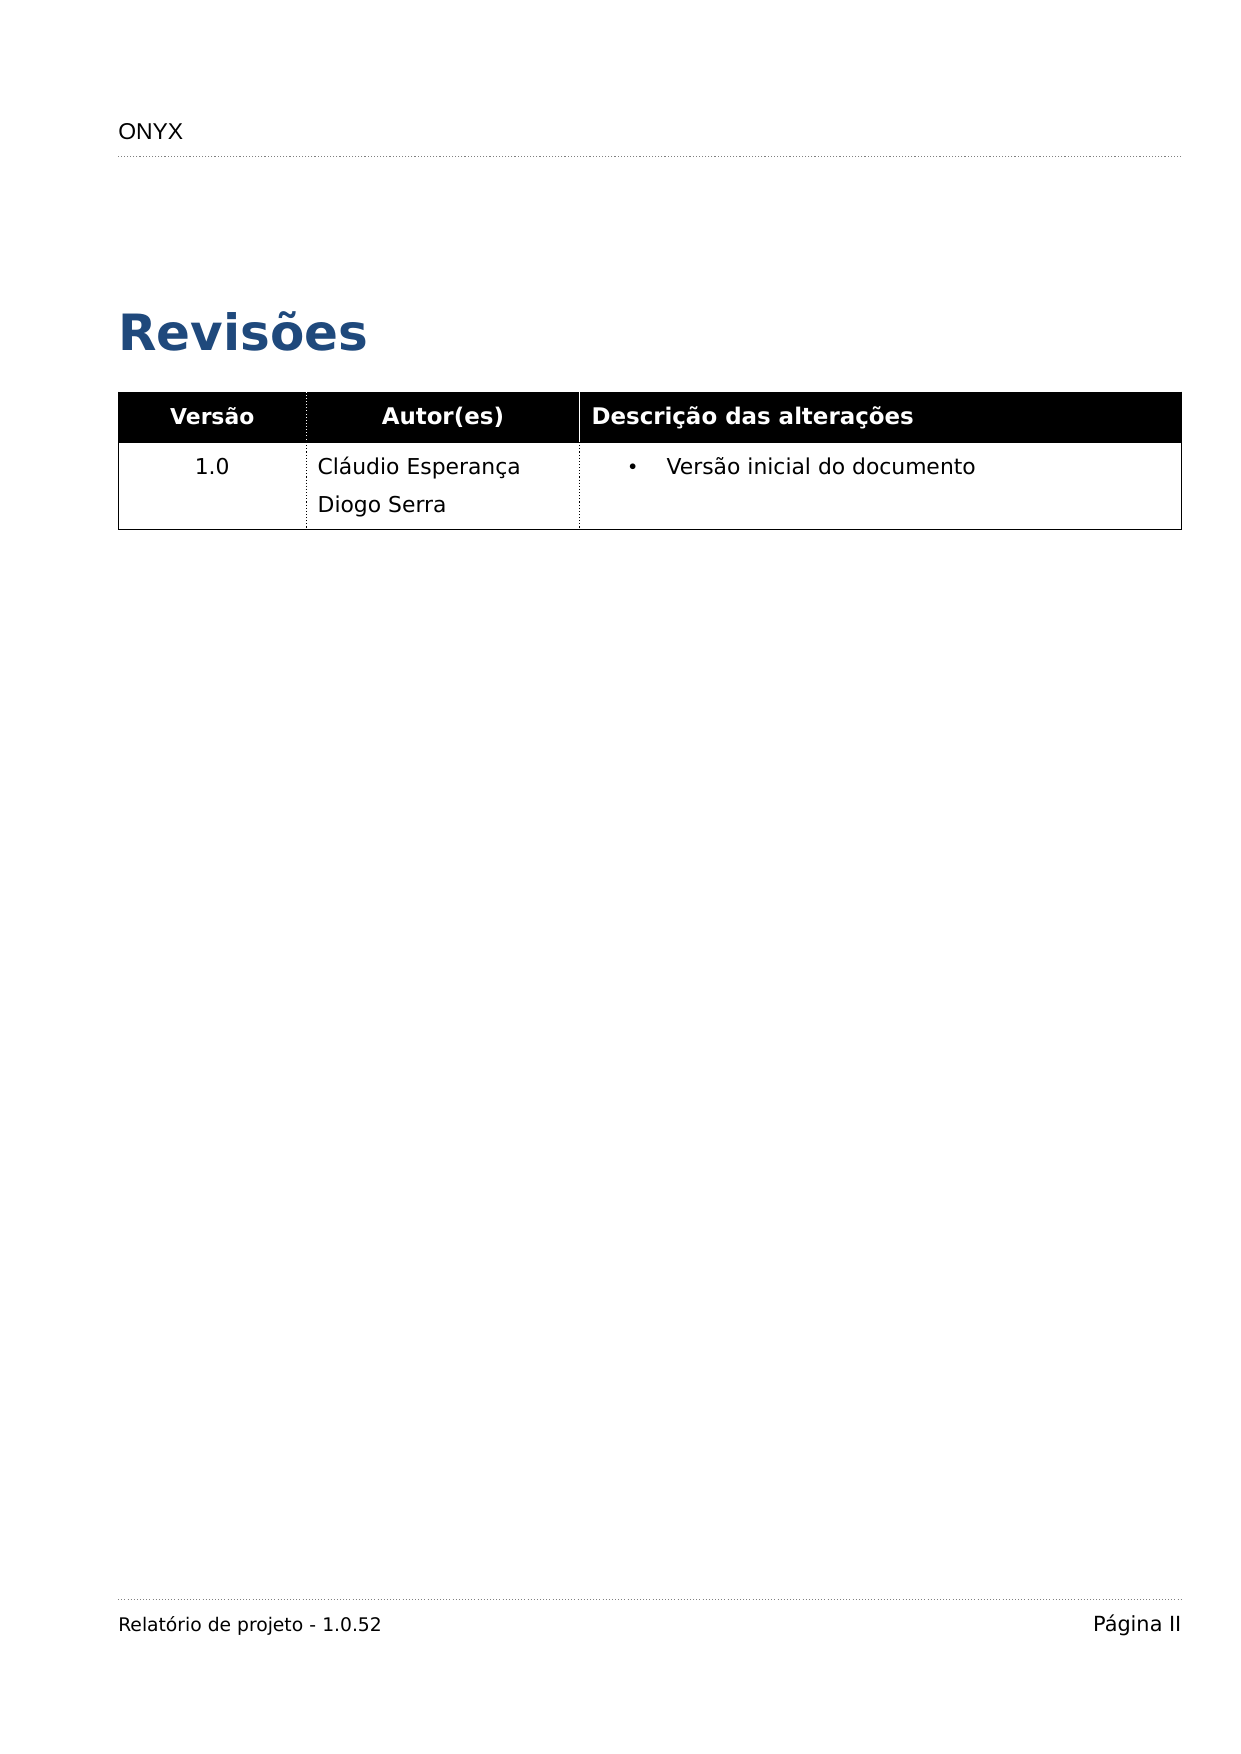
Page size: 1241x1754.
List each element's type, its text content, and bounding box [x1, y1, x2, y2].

table_cell 1.0 [119, 443, 306, 529]
table_cell Versão inicial do documento [580, 443, 1181, 529]
table_header Versão [119, 393, 306, 442]
text Revisões [118, 304, 1181, 363]
table_header Autor(es) [306, 393, 579, 442]
table_cell Cláudio Esperança Diogo Serra [306, 443, 579, 529]
table_header Descrição das alterações [580, 393, 1181, 442]
